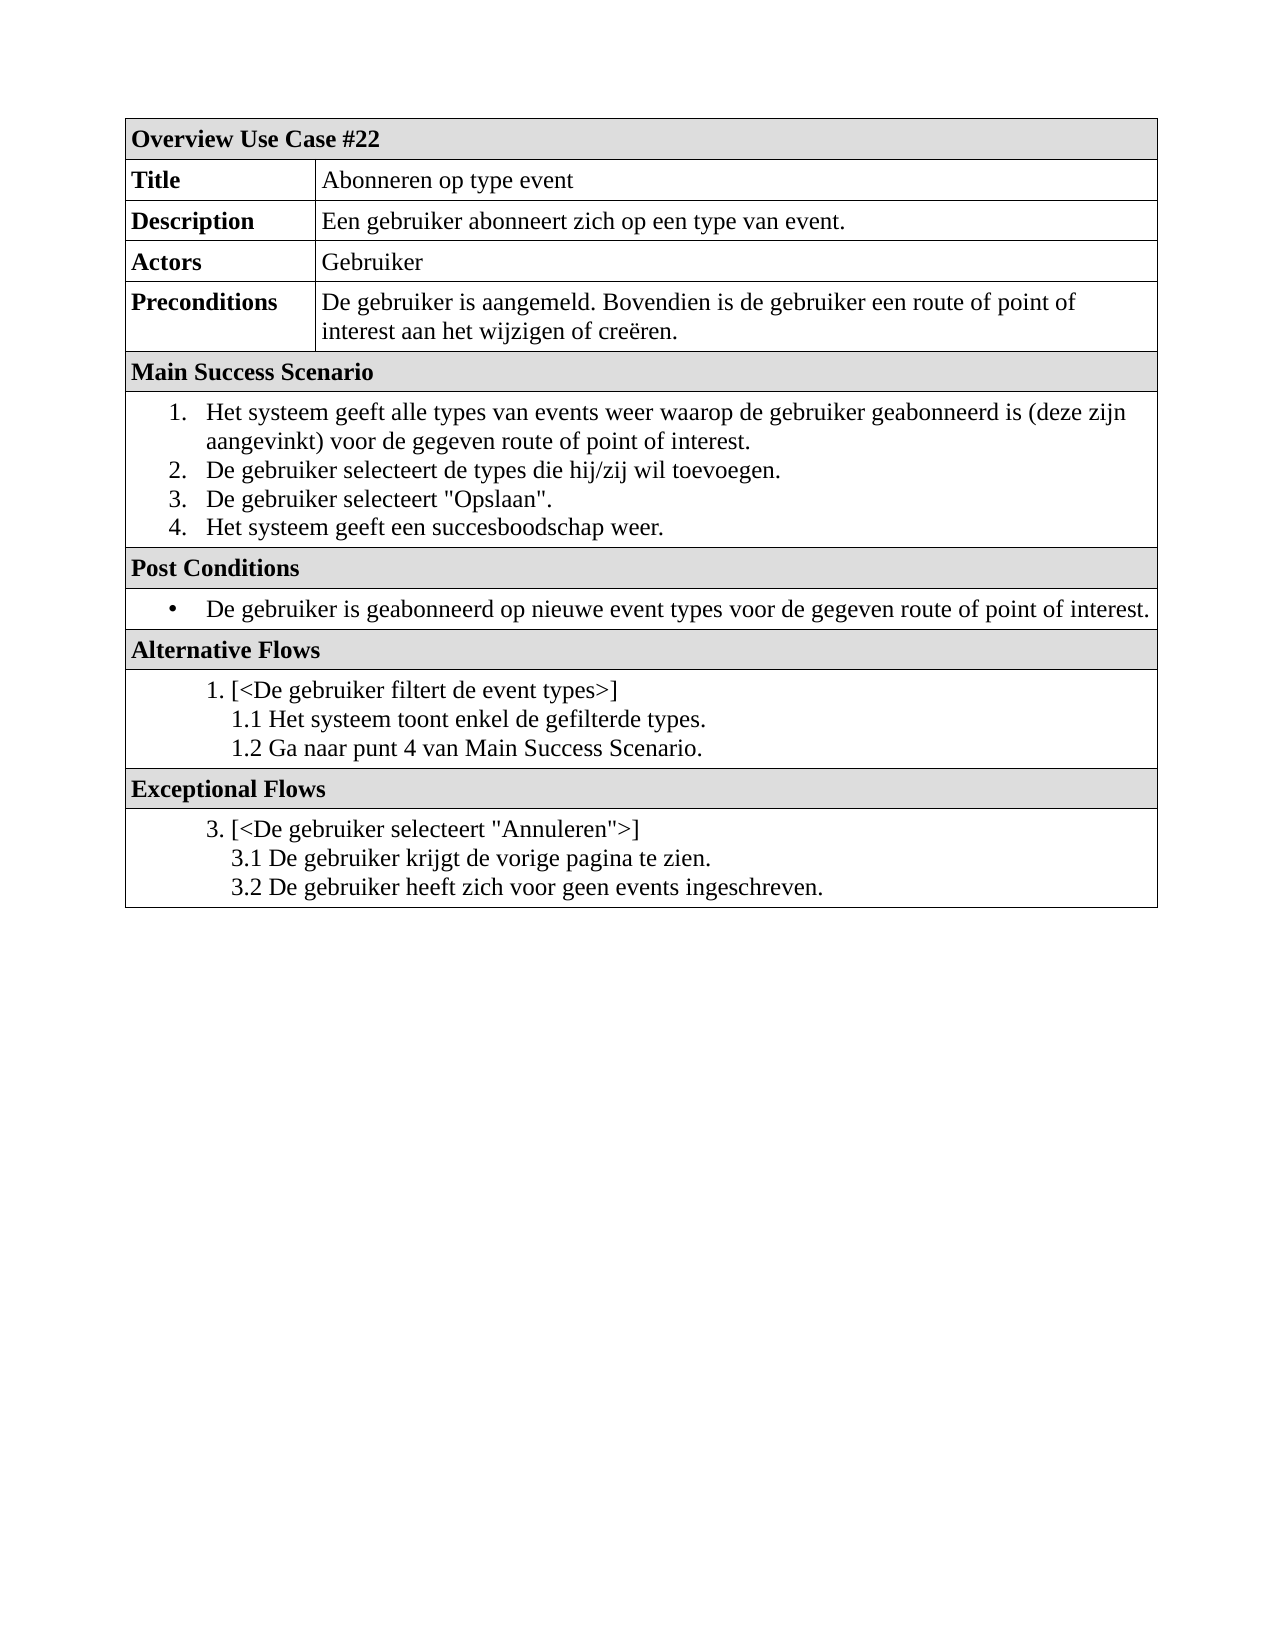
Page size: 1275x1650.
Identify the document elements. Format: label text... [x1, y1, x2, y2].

table_cell Description [126, 201, 315, 240]
table_cell Een gebruiker abonneert zich op een type van event. [316, 201, 1157, 240]
table_cell 3. [<De gebruiker selecteert "Annuleren">] 3.1 De gebruiker krijgt de vorige pagina te zien. 3.2 De gebruiker heeft zich voor geen events ingeschreven. [126, 809, 1157, 906]
table_cell Gebruiker [316, 241, 1157, 281]
table_cell Title [126, 160, 315, 199]
table_cell Main Success Scenario [126, 352, 1157, 391]
table_cell Alternative Flows [126, 630, 1157, 669]
table_header Overview Use Case #22 [126, 119, 1157, 159]
table_cell De gebruiker is aangemeld. Bovendien is de gebruiker een route of point of interest aan het wijzigen of creëren. [316, 282, 1157, 351]
table_cell Abonneren op type event [316, 160, 1157, 199]
table_cell 1. [<De gebruiker filtert de event types>] 1.1 Het systeem toont enkel de gefilterde types. 1.2 Ga naar punt 4 van Main Success Scenario. [126, 670, 1157, 767]
table_cell De gebruiker is geabonneerd op nieuwe event types voor de gegeven route of point of interest. [126, 589, 1157, 628]
table_cell Exceptional Flows [126, 769, 1157, 808]
table_cell Actors [126, 241, 315, 281]
table_cell Post Conditions [126, 548, 1157, 588]
table_cell Het systeem geeft alle types van events weer waarop de gebruiker geabonneerd is (deze zijn aangevinkt) voor de gegeven route of point of interest. De gebruiker selecteert de types die hij/zij wil toevoegen. De gebruiker selecteert "Opslaan". Het systeem geeft een succesboodschap weer. [126, 392, 1157, 547]
table_cell Preconditions [126, 282, 315, 351]
